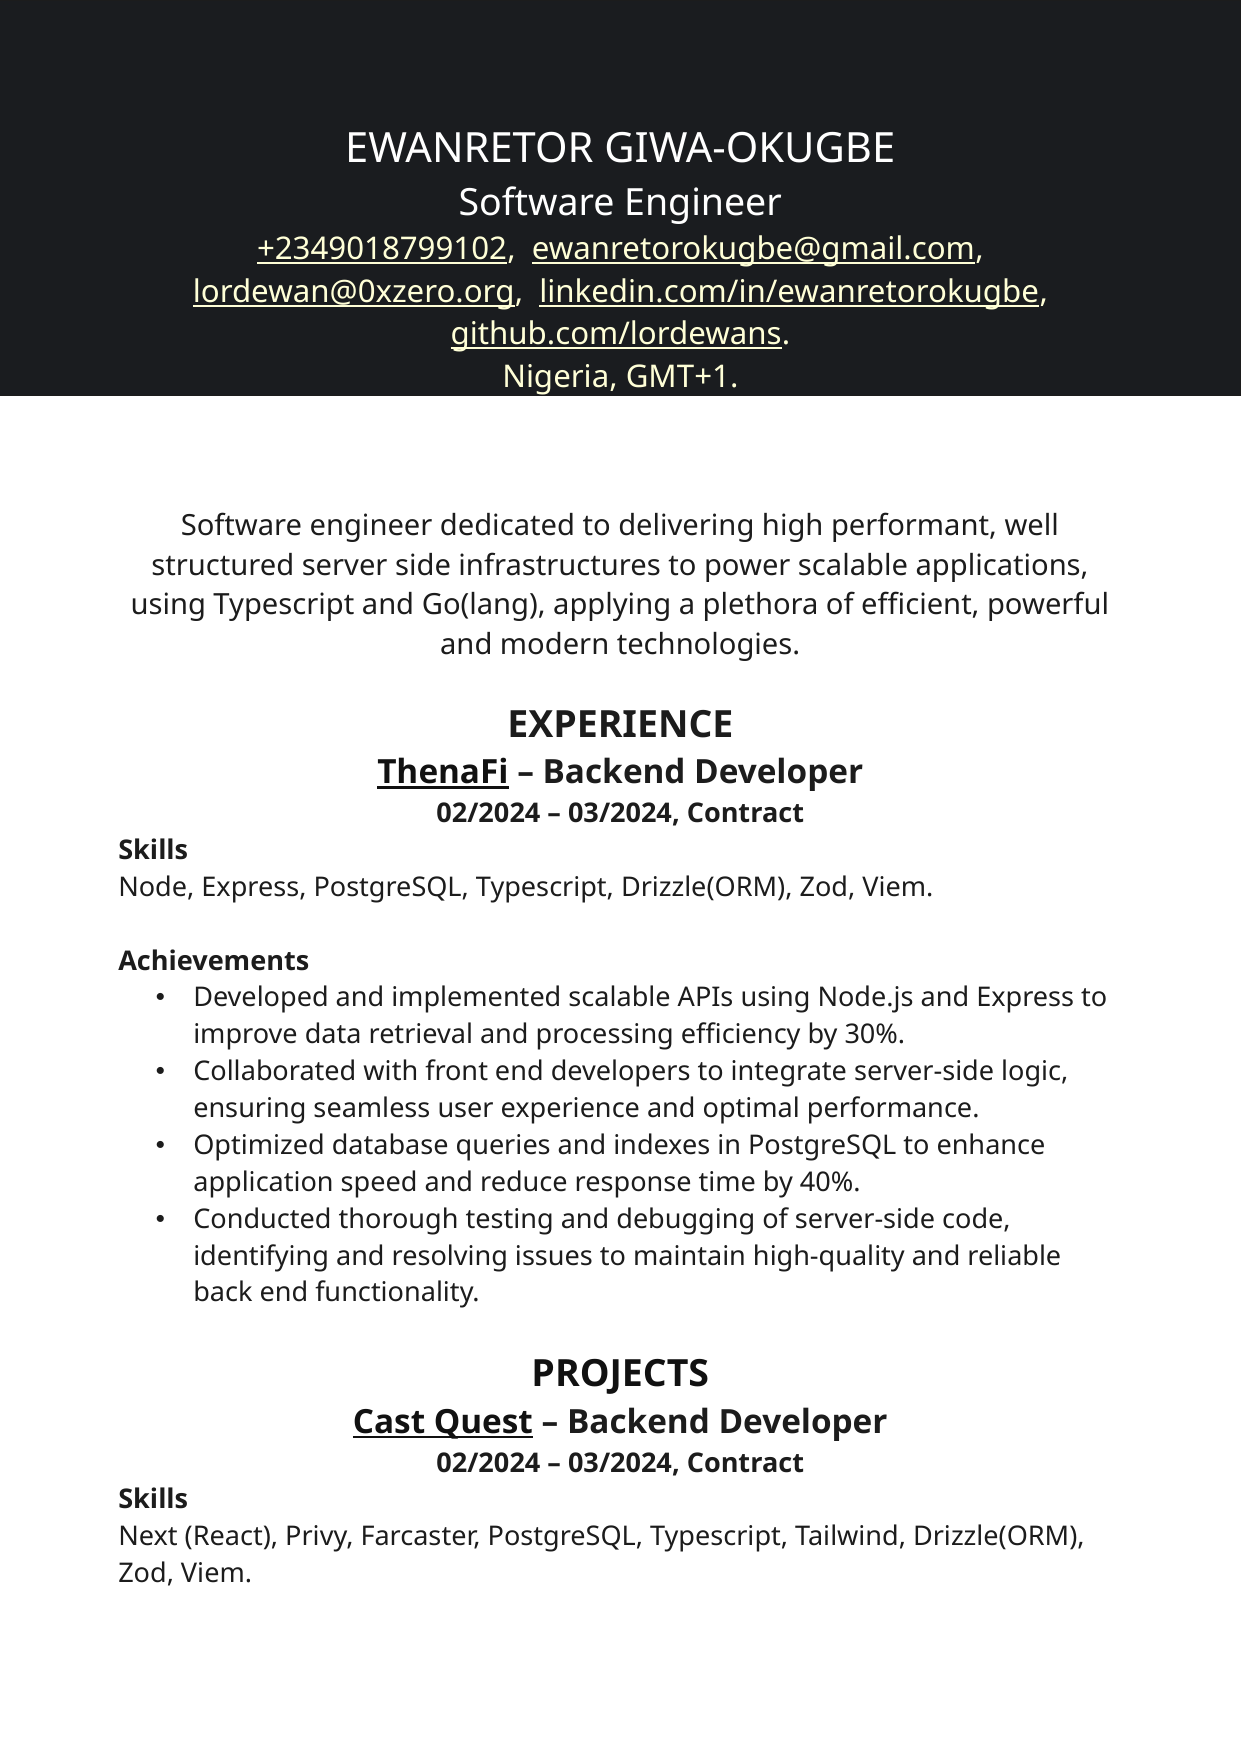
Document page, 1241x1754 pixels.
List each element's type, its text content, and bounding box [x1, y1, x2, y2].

text 02/2024 – 03/2024, Contract [118, 1443, 1122, 1480]
text Cast Quest – Backend Developer [118, 1398, 1122, 1443]
text EXPERIENCE [118, 697, 1122, 748]
list Optimized database queries and indexes in PostgreSQL to enhance application speed and reduce response time by 40%. [156, 1125, 1122, 1199]
list Conducted thorough testing and debugging of server-side code, identifying and resolving issues to maintain high-quality and reliable back end functionality. [156, 1199, 1122, 1310]
list Collaborated with front end developers to integrate server-side logic, ensuring seamless user experience and optimal performance. [156, 1052, 1122, 1125]
text Skills [118, 830, 1122, 867]
list Developed and implemented scalable APIs using Node.js and Express to improve data retrieval and processing efficiency by 30%. [156, 978, 1122, 1052]
text Next (React), Privy, Farcaster, PostgreSQL, Typescript, Tailwind, Drizzle(ORM), Zod, Viem. [118, 1517, 1122, 1591]
text Achievements [118, 941, 1122, 978]
text Software engineer dedicated to delivering high performant, well structured server side infrastructures to power scalable applications, using Typescript and Go(lang), applying a plethora of efficient, powerful and modern technologies. [118, 504, 1122, 663]
text Skills [118, 1480, 1122, 1517]
text ThenaFi – Backend Developer [118, 748, 1122, 793]
text Node, Express, PostgreSQL, Typescript, Drizzle(ORM), Zod, Viem. [118, 867, 1122, 904]
text PROJECTS [118, 1347, 1122, 1398]
text 02/2024 – 03/2024, Contract [118, 793, 1122, 830]
